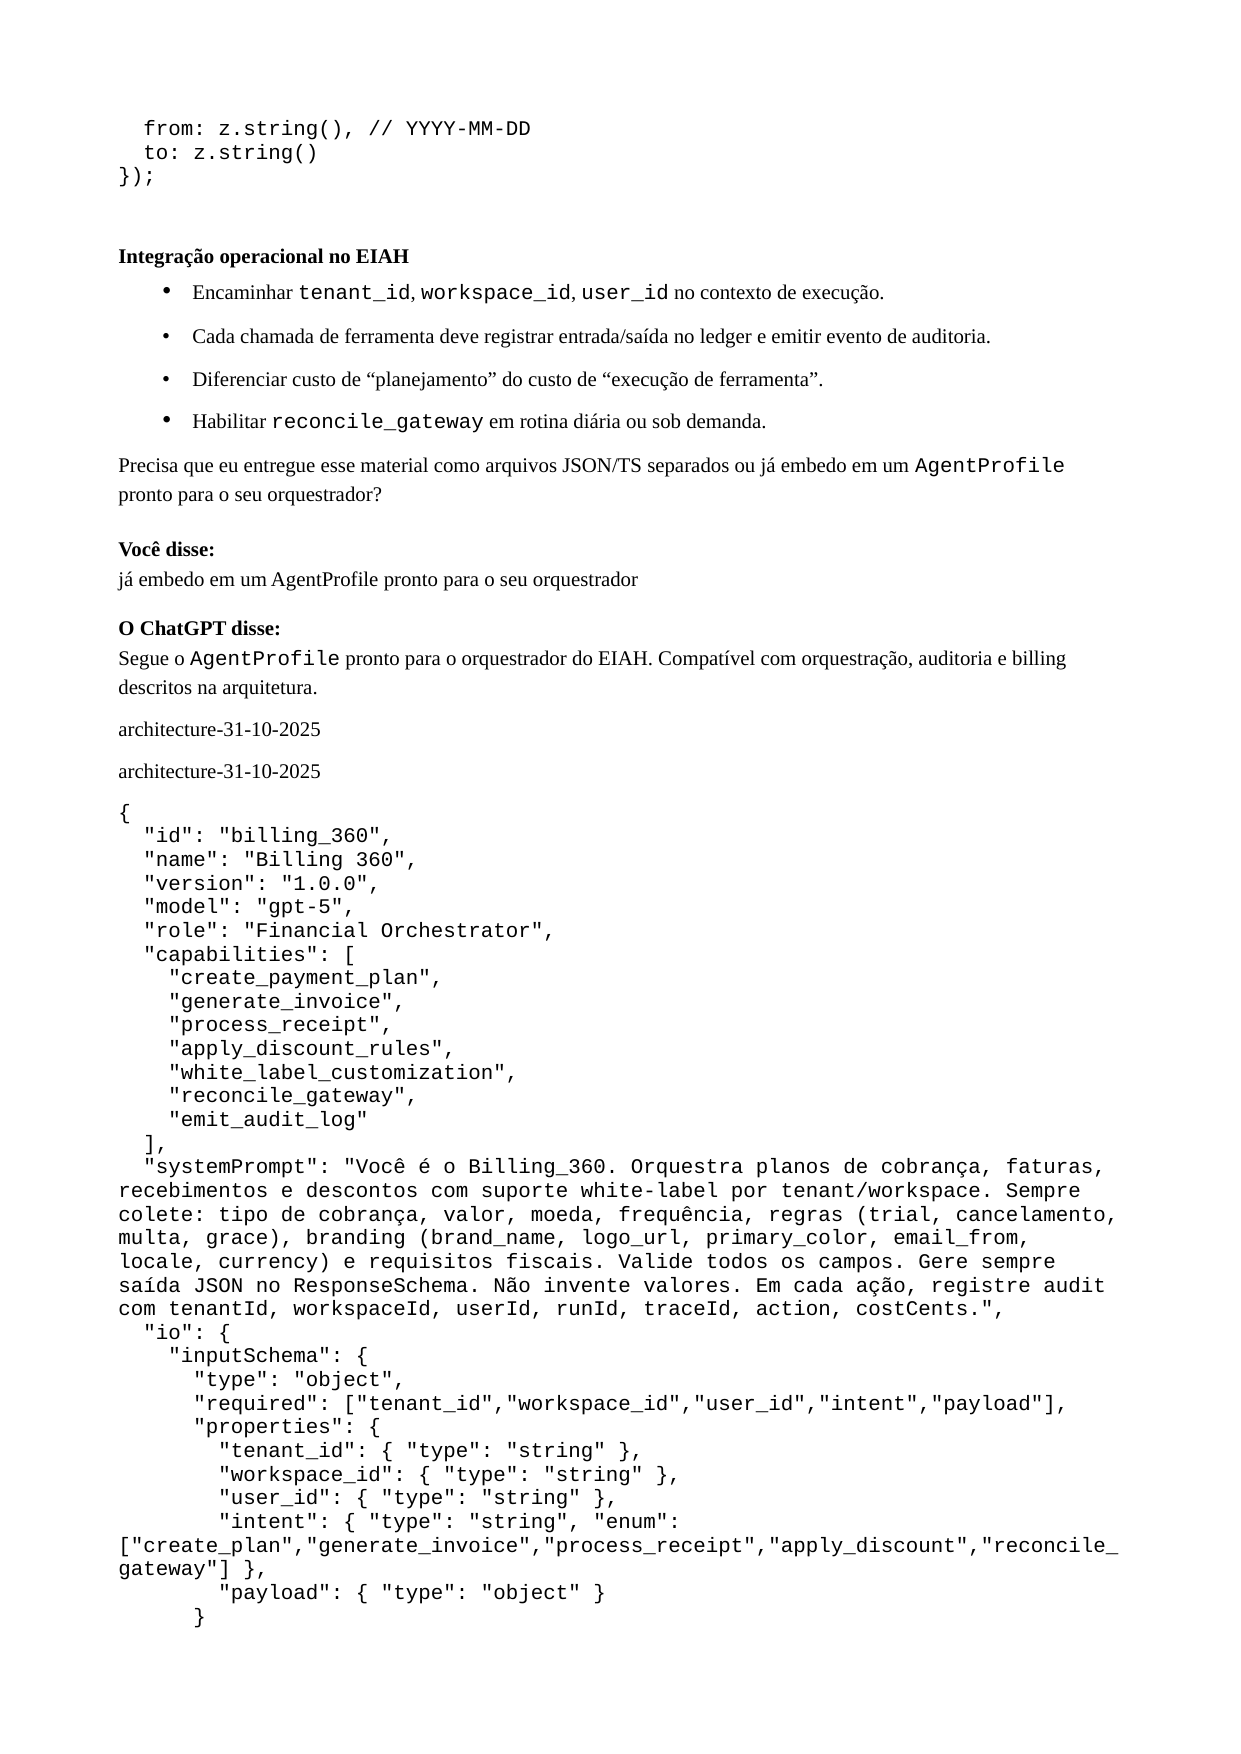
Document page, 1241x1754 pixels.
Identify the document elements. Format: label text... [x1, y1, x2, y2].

text "name": "Billing 360", [118, 849, 1122, 873]
subtitle O ChatGPT disse: [118, 616, 1122, 639]
text }); [118, 165, 1122, 189]
text Segue o AgentProfile pronto para o orquestrador do EIAH. Compatível com orquestração, auditoria e billing descritos na arquitetura. [118, 646, 1122, 699]
text "id": "billing_360", [118, 825, 1122, 849]
text "user_id": { "type": "string" }, [118, 1487, 1122, 1511]
text architecture-31-10-2025 [118, 717, 1122, 741]
text "model": "gpt-5", [118, 896, 1122, 920]
text "emit_audit_log" [118, 1109, 1122, 1133]
text "inputSchema": { [118, 1346, 1122, 1369]
list Habilitar reconcile_gateway em rotina diária ou sob demanda. [162, 409, 1122, 434]
text "payload": { "type": "object" } [118, 1582, 1122, 1606]
text já embedo em um AgentProfile pronto para o seu orquestrador [118, 567, 1122, 591]
text "type": "object", [118, 1369, 1122, 1393]
text "capabilities": [ [118, 943, 1122, 967]
text "role": "Financial Orchestrator", [118, 920, 1122, 943]
list Diferenciar custo de “planejamento” do custo de “execução de ferramenta”. [162, 366, 1122, 391]
text "generate_invoice", [118, 991, 1122, 1014]
subtitle Você disse: [118, 537, 1122, 561]
text "intent": { "type": "string", "enum": ["create_plan","generate_invoice","process_receipt","apply_discount","reconcile_gateway"] }, [118, 1511, 1122, 1582]
text "white_label_customization", [118, 1062, 1122, 1085]
text "properties": { [118, 1416, 1122, 1440]
text architecture-31-10-2025 [118, 759, 1122, 783]
text ], [118, 1133, 1122, 1156]
text to: z.string() [118, 142, 1122, 165]
list Encaminhar tenant_id, workspace_id, user_id no contexto de execução. [162, 280, 1122, 306]
text } [118, 1606, 1122, 1629]
text "create_payment_plan", [118, 967, 1122, 991]
text "apply_discount_rules", [118, 1038, 1122, 1062]
text "workspace_id": { "type": "string" }, [118, 1464, 1122, 1487]
text "process_receipt", [118, 1014, 1122, 1038]
text "reconcile_gateway", [118, 1085, 1122, 1109]
text "required": ["tenant_id","workspace_id","user_id","intent","payload"], [118, 1393, 1122, 1416]
text from: z.string(), // YYYY-MM-DD [118, 118, 1122, 142]
subtitle Integração operacional no EIAH [118, 243, 1122, 268]
text "systemPrompt": "Você é o Billing_360. Orquestra planos de cobrança, faturas, recebimentos e descontos com suporte white-label por tenant/workspace. Sempre colete: tipo de cobrança, valor, moeda, frequência, regras (trial, cancelamento, multa, grace), branding (brand_name, logo_url, primary_color, email_from, locale, currency) e requisitos fiscais. Valide todos os campos. Gere sempre saída JSON no ResponseSchema. Não invente valores. Em cada ação, registre audit com tenantId, workspaceId, userId, runId, traceId, action, costCents.", [118, 1156, 1122, 1322]
text "io": { [118, 1322, 1122, 1346]
text "tenant_id": { "type": "string" }, [118, 1440, 1122, 1464]
list Cada chamada de ferramenta deve registrar entrada/saída no ledger e emitir evento de auditoria. [162, 324, 1122, 348]
text "version": "1.0.0", [118, 873, 1122, 896]
text Precisa que eu entregue esse material como arquivos JSON/TS separados ou já embedo em um AgentProfile pronto para o seu orquestrador? [118, 453, 1122, 506]
text { [118, 802, 1122, 825]
